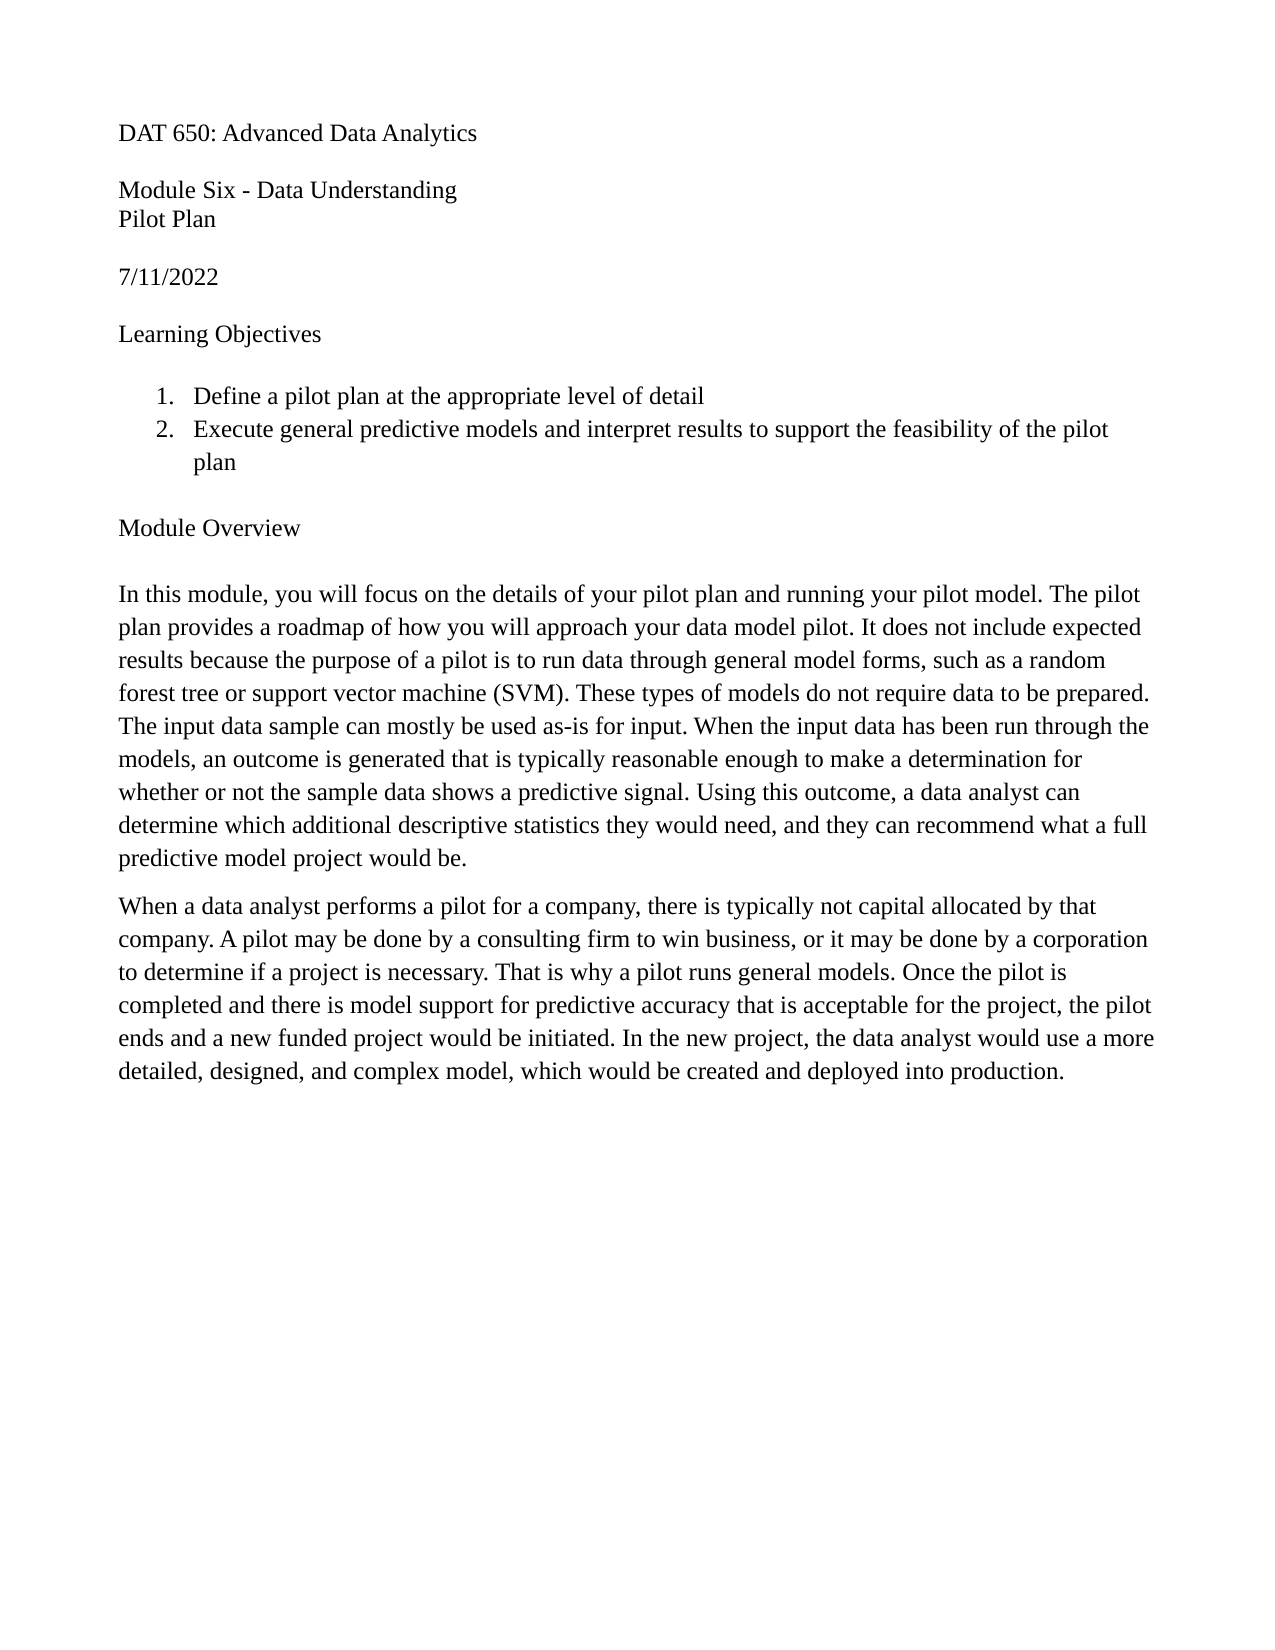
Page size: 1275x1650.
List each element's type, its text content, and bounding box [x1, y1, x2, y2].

text When a data analyst performs a pilot for a company, there is typically not capital allocated by that company. A pilot may be done by a consulting firm to win business, or it may be done by a corporation to determine if a project is necessary. That is why a pilot runs general models. Once the pilot is completed and there is model support for predictive accuracy that is acceptable for the project, the pilot ends and a new funded project would be initiated. In the new project, the data analyst would use a more detailed, designed, and complex model, which would be created and deployed into production. [118, 891, 1157, 1085]
list Define a pilot plan at the appropriate level of detail [156, 381, 1157, 410]
text Module Six - Data Understanding [118, 176, 1157, 204]
text DAT 650: Advanced Data Analytics [118, 118, 1157, 147]
text Pilot Plan [118, 204, 1157, 233]
text Learning Objectives [118, 319, 1157, 348]
text 7/11/2022 [118, 262, 1157, 291]
text Module Overview [118, 513, 1157, 542]
text In this module, you will focus on the details of your pilot plan and running your pilot model. The pilot plan provides a roadmap of how you will approach your data model pilot. It does not include expected results because the purpose of a pilot is to run data through general model forms, such as a random forest tree or support vector machine (SVM). These types of models do not require data to be prepared. The input data sample can mostly be used as-is for input. When the input data has been run through the models, an outcome is generated that is typically reasonable enough to make a determination for whether or not the sample data shows a predictive signal. Using this outcome, a data analyst can determine which additional descriptive statistics they would need, and they can recommend what a full predictive model project would be. [118, 579, 1157, 872]
list Execute general predictive models and interpret results to support the feasibility of the pilot plan [156, 414, 1157, 476]
